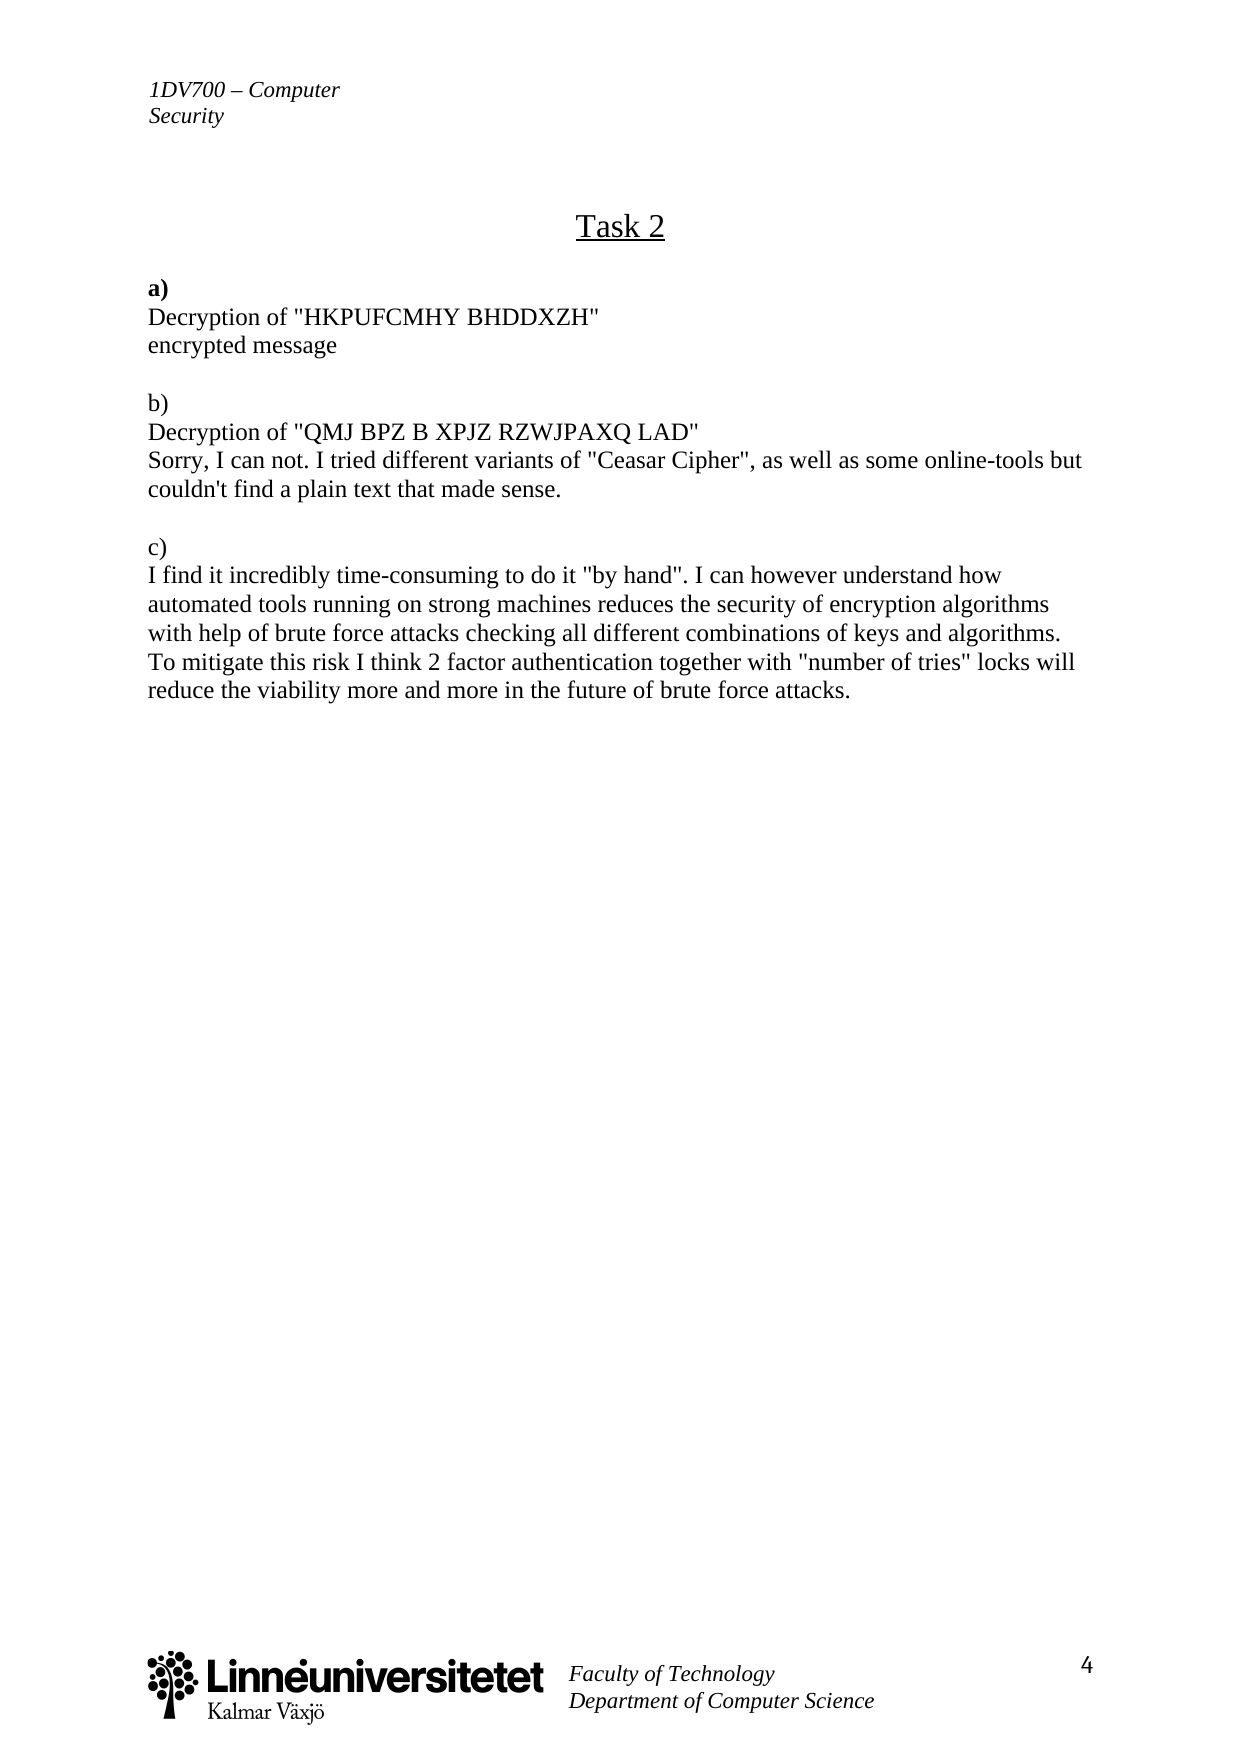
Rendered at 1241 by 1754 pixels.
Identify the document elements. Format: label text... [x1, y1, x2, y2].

text Decryption of "QMJ BPZ B XPJZ RZWJPAXQ LAD" [148, 417, 1093, 445]
text I find it incredibly time-consuming to do it "by hand". I can however understand how automated tools running on strong machines reduces the security of encryption algorithms with help of brute force attacks checking all different combinations of keys and algorithms. To mitigate this risk I think 2 factor authentication together with "number of tries" locks will reduce the viability more and more in the future of brute force attacks. [148, 560, 1093, 704]
picture [147, 1651, 544, 1725]
text c) [148, 532, 1093, 560]
text Decryption of "HKPUFCMHY BHDDXZH" [148, 302, 1093, 330]
text a) [148, 273, 1093, 302]
text Sorry, I can not. I tried different variants of "Ceasar Cipher", as well as some online-tools but couldn't find a plain text that made sense. [148, 445, 1093, 503]
text encrypted message [148, 330, 1093, 359]
text Task 2 [148, 206, 1093, 244]
text b) [148, 388, 1093, 417]
